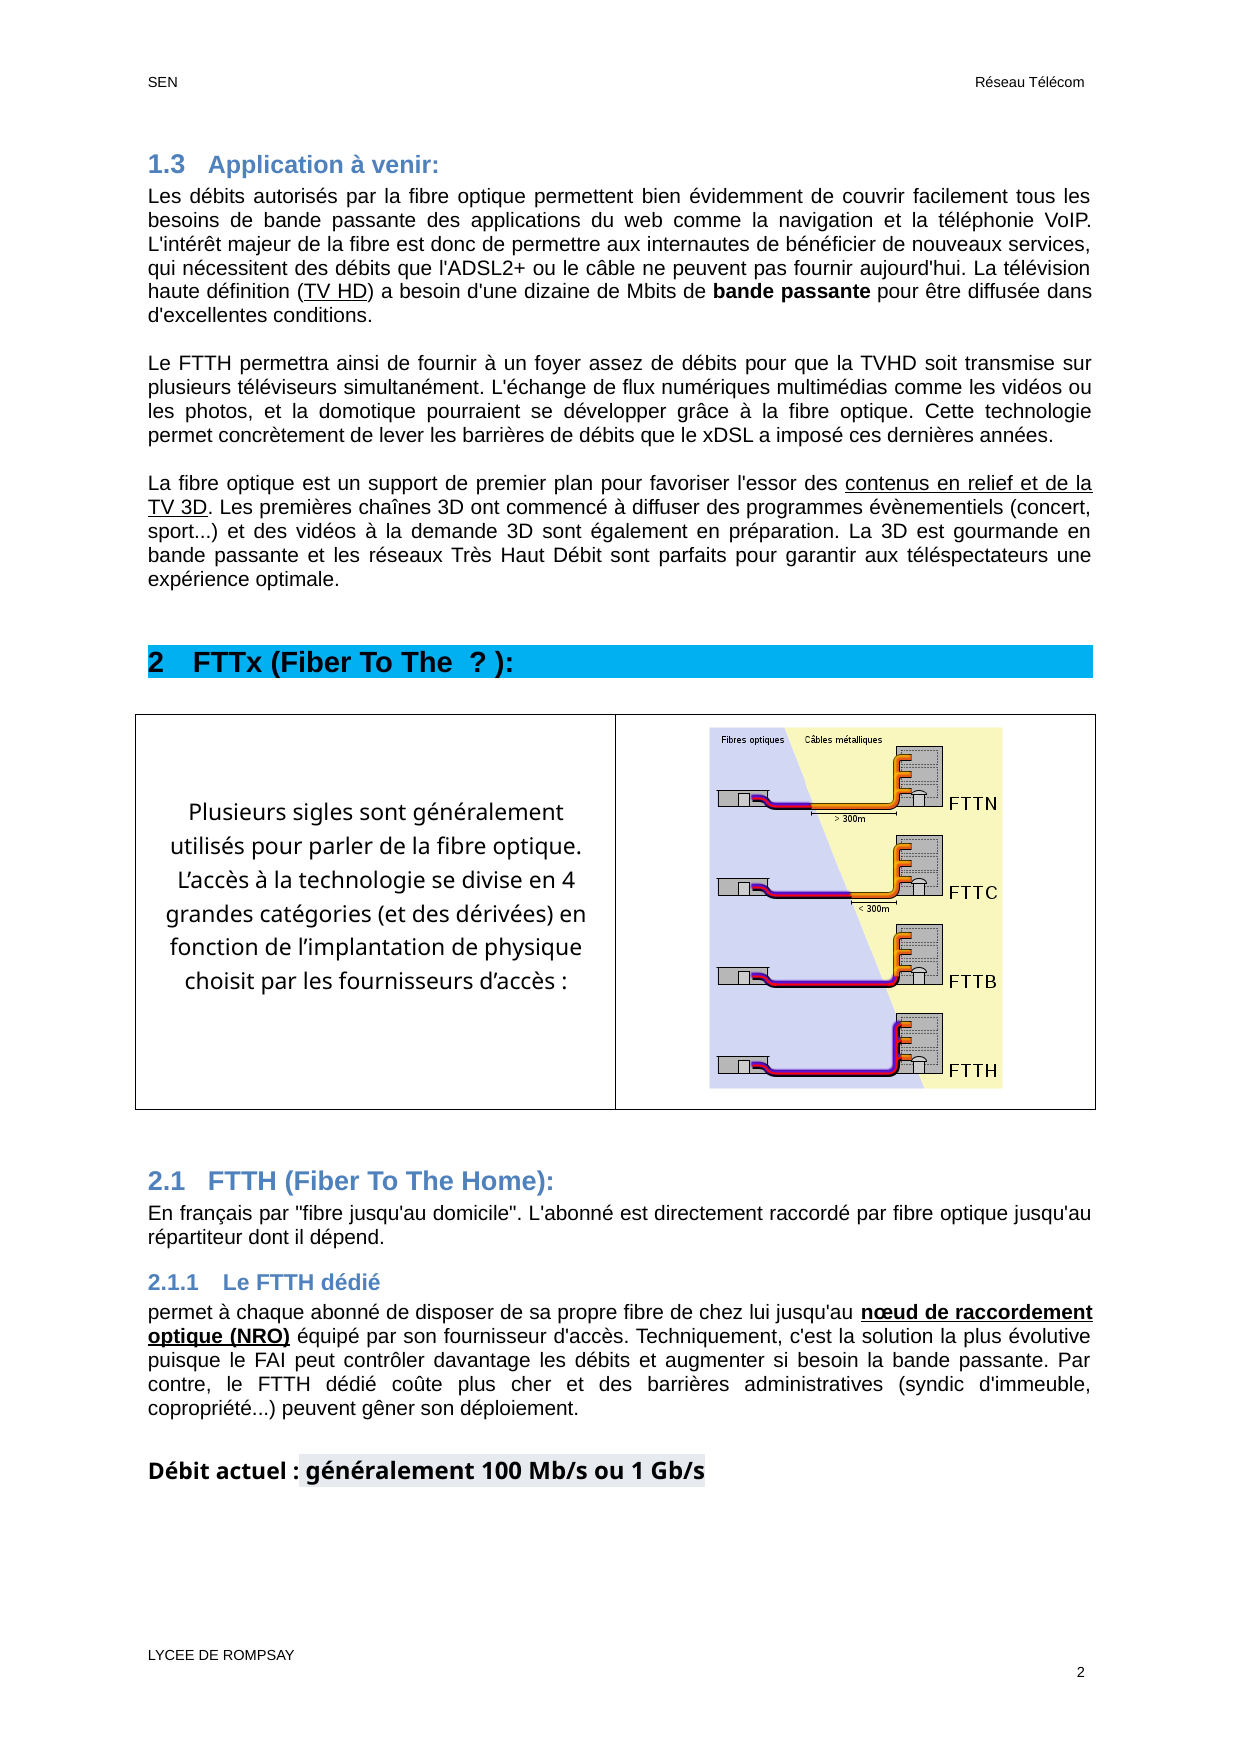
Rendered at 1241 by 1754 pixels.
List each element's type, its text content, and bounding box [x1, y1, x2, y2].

text Débit actuel : généralement 100 Mb/s ou 1 Gb/s [148, 1453, 1093, 1487]
text En français par "fibre jusqu'au domicile". L'abonné est directement raccordé par fibre optique jusqu'au répartiteur dont il dépend. [148, 1201, 1093, 1248]
text permet à chaque abonné de disposer de sa propre fibre de chez lui jusqu'au nœud de raccordement optique (NRO) équipé par son fournisseur d'accès. Techniquement, c'est la solution la plus évolutive puisque le FAI peut contrôler davantage les débits et augmenter si besoin la bande passante. Par contre, le FTTH dédié coûte plus cher et des barrières administratives (syndic d'immeuble, copropriété...) peuvent gêner son déploiement. [148, 1299, 1093, 1419]
picture [707, 714, 1004, 1109]
subtitle Le FTTH dédié [148, 1269, 1093, 1296]
subtitle Application à venir: [148, 148, 1093, 179]
text Les débits autorisés par la fibre optique permettent bien évidemment de couvrir facilement tous les besoins de bande passante des applications du web comme la navigation et la téléphonie VoIP. L'intérêt majeur de la fibre est donc de permettre aux internautes de bénéficier de nouveaux services, qui nécessitent des débits que l'ADSL2+ ou le câble ne peuvent pas fournir aujourd'hui. La télévision haute définition (TV HD) a besoin d'une dizaine de Mbits de bande passante pour être diffusée dans d'excellentes conditions. [148, 183, 1093, 327]
text La fibre optique est un support de premier plan pour favoriser l'essor des contenus en relief et de la TV 3D. Les premières chaînes 3D ont commencé à diffuser des programmes évènementiels (concert, sport...) et des vidéos à la demande 3D sont également en préparation. La 3D est gourmande en bande passante et les réseaux Très Haut Débit sont parfaits pour garantir aux téléspectateurs une expérience optimale. [148, 471, 1093, 591]
table_header [1004, 715, 1095, 1109]
table_header Plusieurs sigles sont généralement utilisés pour parler de la fibre optique. L’accès à la technologie se divise en 4 grandes catégories (et des dérivées) en fonction de l’implantation de physique choisit par les fournisseurs d’accès : [136, 715, 615, 1109]
subtitle FTTx (Fiber To The ? ): [148, 645, 1093, 678]
table_header [616, 715, 707, 1109]
subtitle FTTH (Fiber To The Home): [148, 1164, 1093, 1196]
text Le FTTH permettra ainsi de fournir à un foyer assez de débits pour que la TVHD soit transmise sur plusieurs téléviseurs simultanément. L'échange de flux numériques multimédias comme les vidéos ou les photos, et la domotique pourraient se développer grâce à la fibre optique. Cette technologie permet concrètement de lever les barrières de débits que le xDSL a imposé ces dernières années. [148, 351, 1093, 447]
